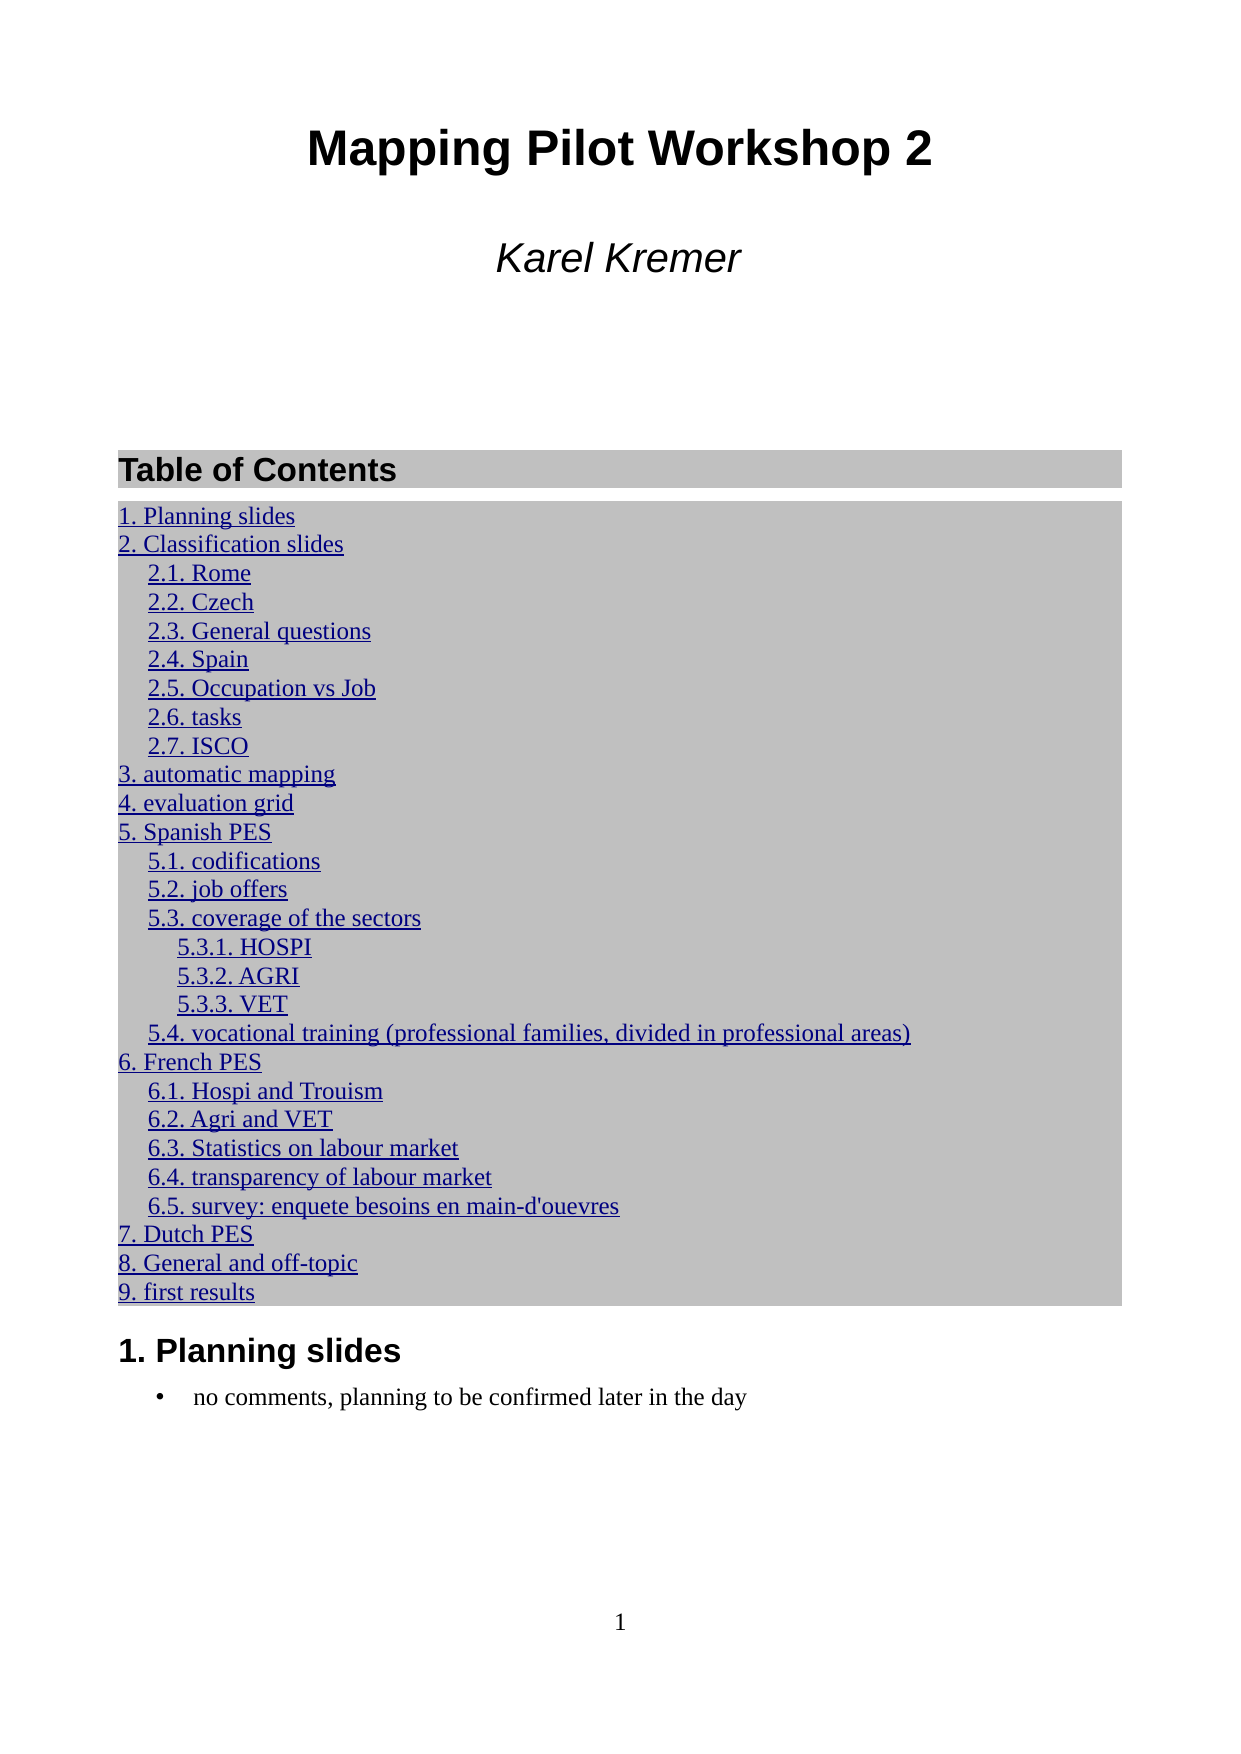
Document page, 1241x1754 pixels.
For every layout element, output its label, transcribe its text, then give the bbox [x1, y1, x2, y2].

title Mapping Pilot Workshop 2 [118, 118, 1122, 176]
text 9. first results [118, 1277, 1122, 1306]
text 6. French PES [118, 1047, 1122, 1076]
text 6.2. Agri and VET [148, 1104, 1122, 1133]
text 5.2. job offers [148, 874, 1122, 903]
text 6.3. Statistics on labour market [148, 1133, 1122, 1162]
subtitle Karel Kremer [118, 233, 1122, 281]
text 5.3.3. VET [177, 989, 1122, 1018]
text 7. Dutch PES [118, 1219, 1122, 1248]
text 3. automatic mapping [118, 759, 1122, 788]
text 2.2. Czech [148, 587, 1122, 616]
subtitle Table of Contents [118, 450, 1122, 488]
text 2.6. tasks [148, 702, 1122, 731]
text 2.7. ISCO [148, 731, 1122, 759]
text 5.1. codifications [148, 846, 1122, 874]
text 5.3.2. AGRI [177, 961, 1122, 989]
list no comments, planning to be confirmed later in the day [156, 1382, 1122, 1411]
text 4. evaluation grid [118, 788, 1122, 817]
text 5.3.1. HOSPI [177, 932, 1122, 961]
text 2. Classification slides [118, 529, 1122, 558]
text 5.4. vocational training (professional families, divided in professional areas) [148, 1018, 1122, 1047]
text 6.4. transparency of labour market [148, 1162, 1122, 1191]
text 2.3. General questions [148, 616, 1122, 644]
subtitle Planning slides [118, 1331, 1122, 1369]
text 8. General and off-topic [118, 1248, 1122, 1277]
text 5.3. coverage of the sectors [148, 903, 1122, 932]
text 6.1. Hospi and Trouism [148, 1076, 1122, 1104]
text 1. Planning slides [118, 501, 1122, 529]
text 2.4. Spain [148, 644, 1122, 673]
text 2.1. Rome [148, 558, 1122, 587]
text 2.5. Occupation vs Job [148, 673, 1122, 702]
text 6.5. survey: enquete besoins en main-d'ouevres [148, 1191, 1122, 1219]
text 5. Spanish PES [118, 817, 1122, 846]
